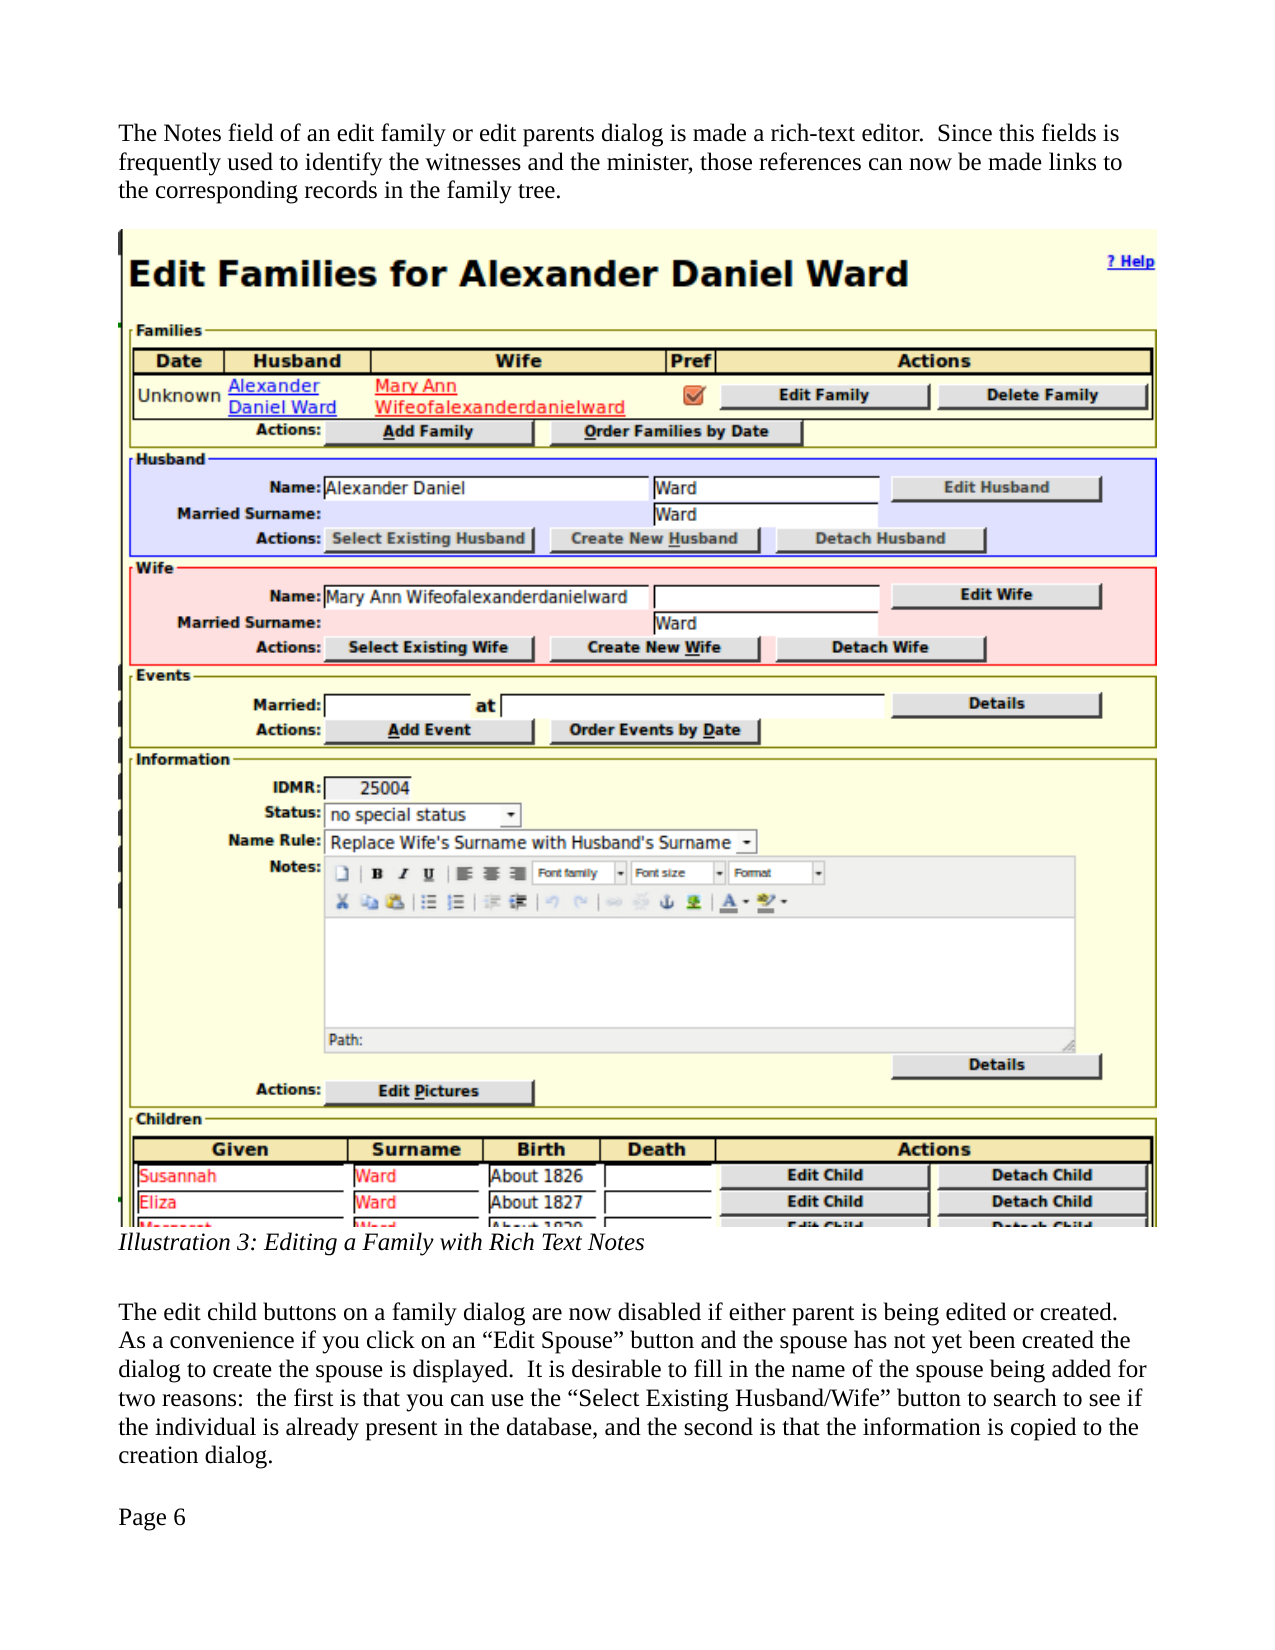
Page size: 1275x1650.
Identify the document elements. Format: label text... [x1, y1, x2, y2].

text The Notes field of an edit family or edit parents dialog is made a rich-text editor. Since this fields is frequently used to identify the witnesses and the minister, those references can now be made links to the corresponding records in the family tree. [118, 118, 1157, 204]
text The edit child buttons on a family dialog are now disabled if either parent is being edited or created. As a convenience if you click on an “Edit Spouse” button and the spouse has not yet been created the dialog to create the spouse is displayed. It is desirable to fill in the name of the spouse being added for two reasons: the first is that you can use the “Select Existing Husband/Wife” button to search to see if the individual is already present in the database, and the second is that the information is copied to the creation dialog. [118, 1297, 1157, 1469]
picture [118, 229, 1157, 1227]
text Illustration 3: Editing a Family with Rich Text Notes [118, 1227, 1157, 1256]
